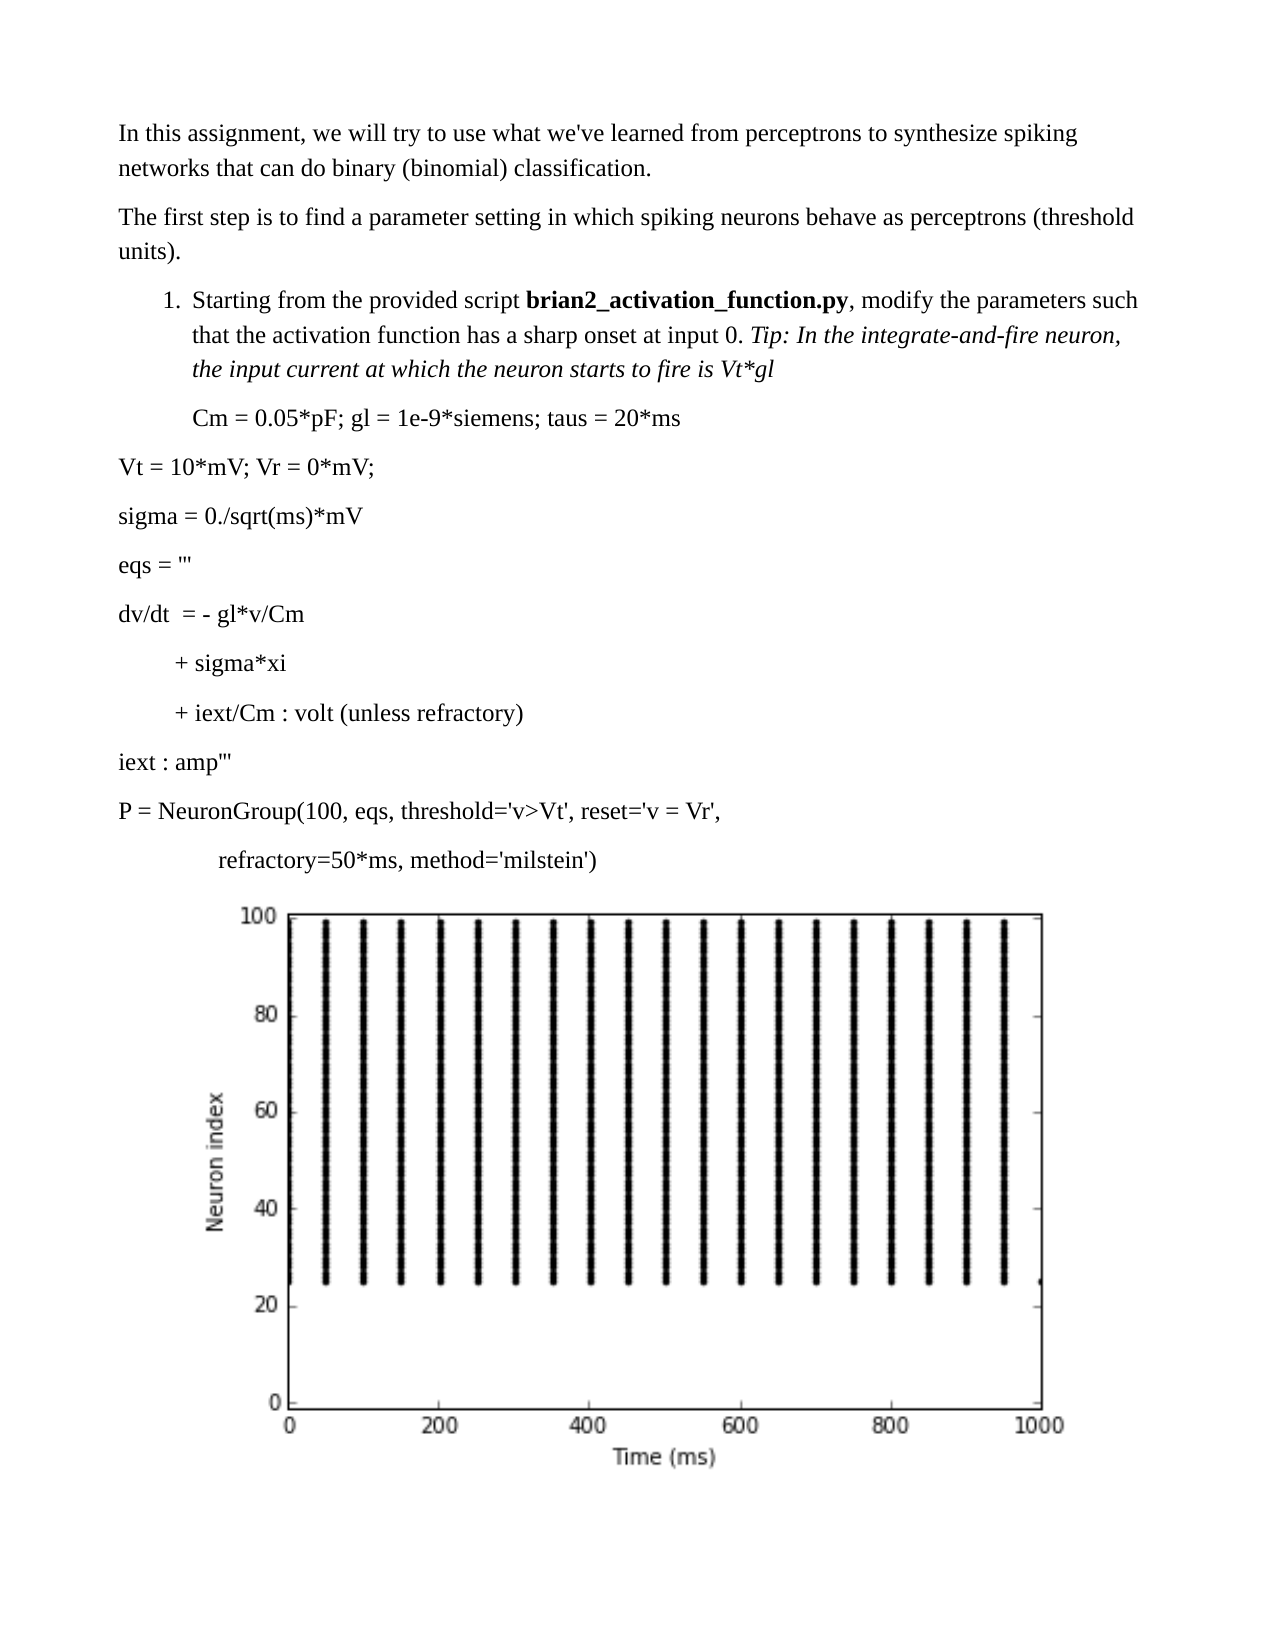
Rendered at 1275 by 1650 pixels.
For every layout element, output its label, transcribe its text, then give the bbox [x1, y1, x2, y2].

list Starting from the provided script brian2_activation_function.py, modify the parameters such that the activation function has a sharp onset at input 0. Tip: In the integrate-and-fire neuron, the input current at which the neuron starts to fire is Vt*gl [162, 285, 1157, 383]
text The first step is to find a parameter setting in which spiking neurons behave as perceptrons (threshold units). [118, 202, 1157, 265]
text sigma = 0./sqrt(ms)*mV [118, 501, 1157, 530]
text In this assignment, we will try to use what we've learned from perceptrons to synthesize spiking networks that can do binary (binomial) classification. [118, 118, 1157, 181]
text dv/dt = - gl*v/Cm [118, 599, 1157, 628]
text P = NeuronGroup(100, eqs, threshold='v>Vt', reset='v = Vr', [118, 796, 1157, 824]
picture [194, 893, 1081, 1484]
text + sigma*xi [118, 648, 1157, 677]
text Vt = 10*mV; Vr = 0*mV; [118, 452, 1157, 481]
text refractory=50*ms, method='milstein') [118, 845, 1157, 873]
text iext : amp''' [118, 747, 1157, 775]
text + iext/Cm : volt (unless refractory) [118, 698, 1157, 726]
text Cm = 0.05*pF; gl = 1e-9*siemens; taus = 20*ms [118, 403, 1157, 432]
text eqs = ''' [118, 550, 1157, 579]
